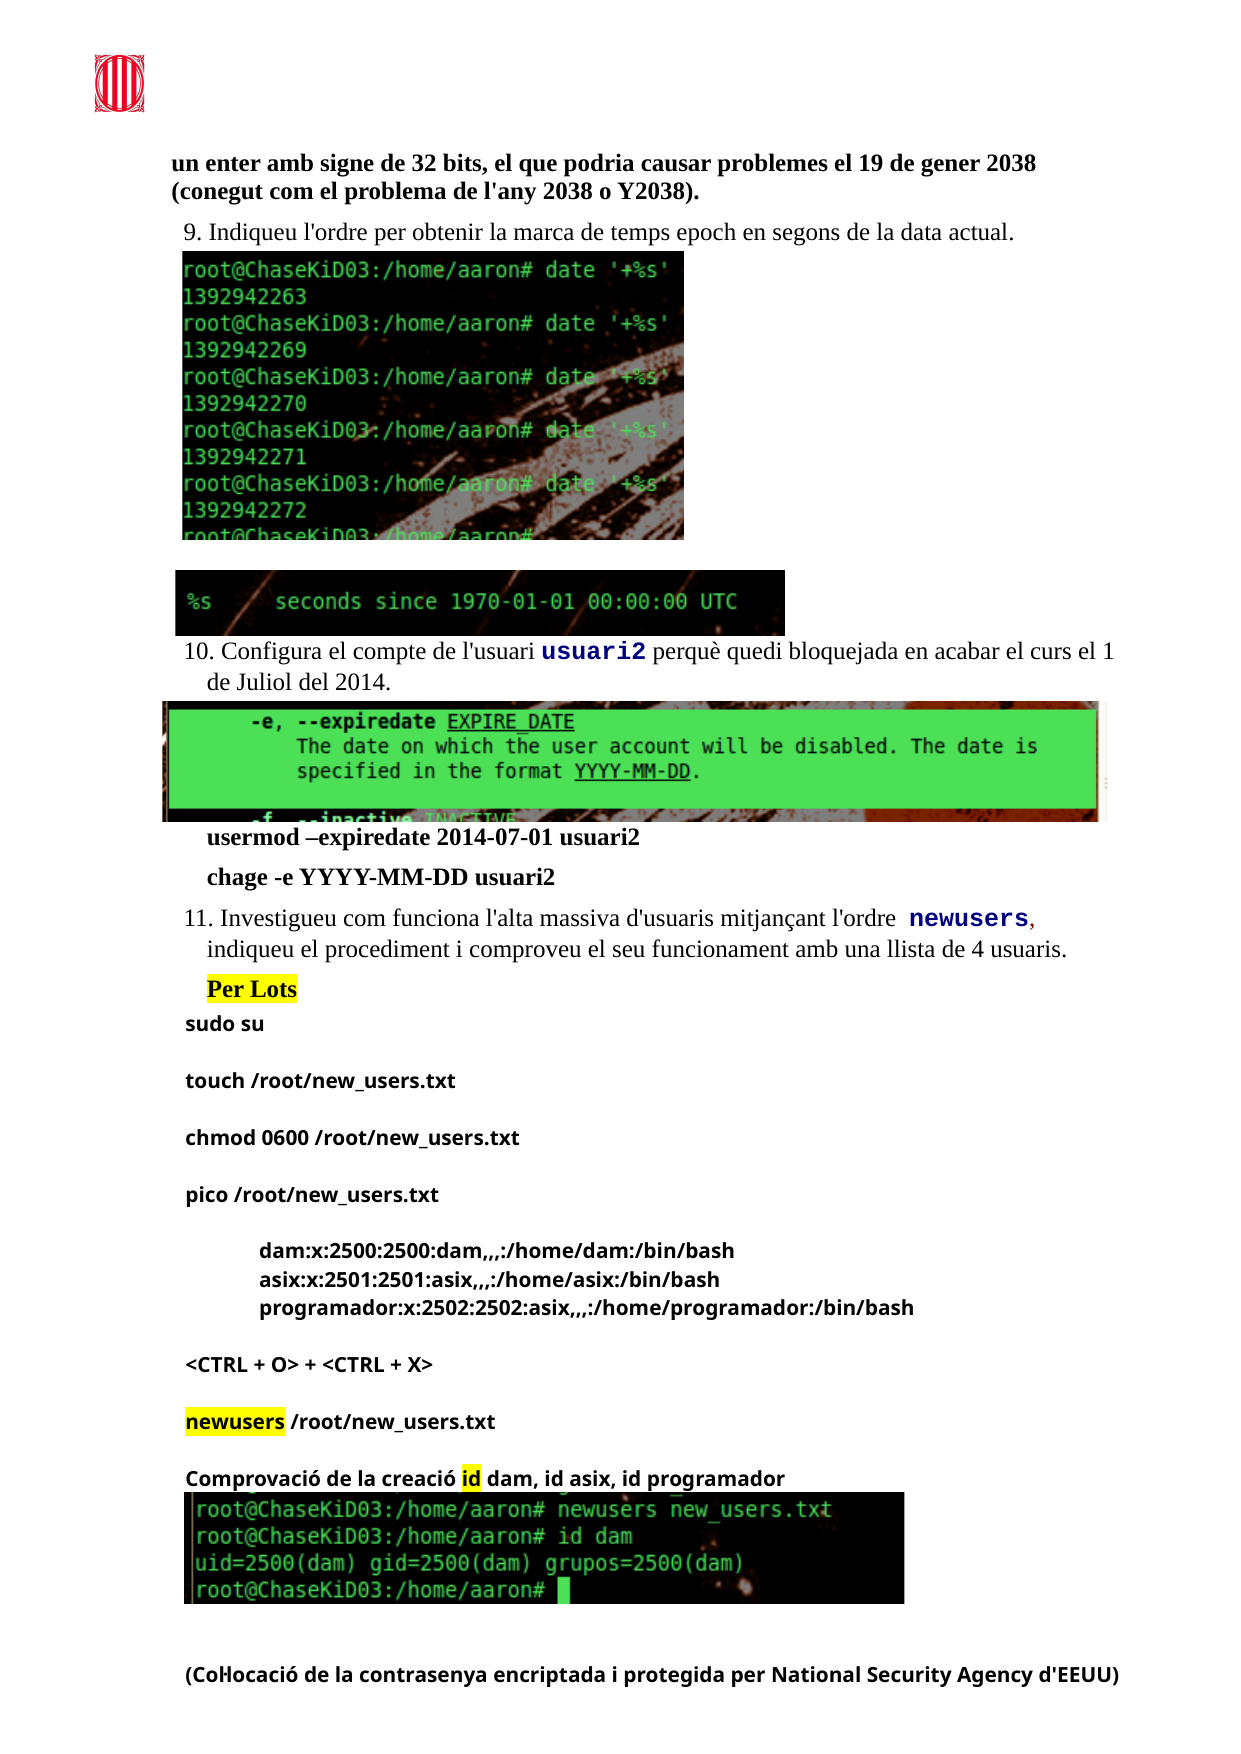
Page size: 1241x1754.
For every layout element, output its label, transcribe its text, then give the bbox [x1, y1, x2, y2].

text un enter amb signe de 32 bits, el que podria causar problemes el 19 de gener 2038 (conegut com el problema de l'any 2038 o Y2038). [171, 148, 1122, 205]
picture [92, 53, 148, 114]
picture [175, 570, 785, 636]
list Investigueu com funciona l'alta massiva d'usuaris mitjançant l'ordre newusers, indiqueu el procediment i comproveu el seu funcionament amb una llista de 4 usuaris. [177, 903, 1122, 962]
text dam:x:2500:2500:dam,,,:/home/dam:/bin/bash [185, 1237, 1122, 1265]
picture [162, 701, 1108, 822]
text sudo su [185, 1009, 1122, 1037]
text <CTRL + O> + <CTRL + X> [185, 1350, 1122, 1379]
list Indiqueu l'ordre per obtenir la marca de temps epoch en segons de la data actual. [177, 217, 1122, 246]
picture [184, 1492, 905, 1604]
text newusers /root/new_users.txt [185, 1407, 1122, 1436]
text chmod 0600 /root/new_users.txt [185, 1123, 1122, 1151]
picture [182, 251, 684, 540]
text asix:x:2501:2501:asix,,,:/home/asix:/bin/bash [185, 1265, 1122, 1293]
text pico /root/new_users.txt [185, 1180, 1122, 1208]
list usermod –expiredate 2014-07-01 usuari2 [177, 707, 1122, 850]
list chage -e YYYY-MM-DD usuari2 [177, 862, 1122, 891]
text touch /root/new_users.txt [185, 1066, 1122, 1094]
text Comprovació de la creació id dam, id asix, id programador [185, 1464, 1122, 1492]
list Per Lots [177, 974, 1122, 1003]
text programador:x:2502:2502:asix,,,:/home/programador:/bin/bash [185, 1293, 1122, 1322]
text (Col·locació de la contrasenya encriptada i protegida per National Security Agency d'EEUU) [185, 1660, 1122, 1689]
list Configura el compte de l'usuari usuari2 perquè quedi bloquejada en acabar el curs el 1 de Juliol del 2014. [177, 580, 1122, 696]
